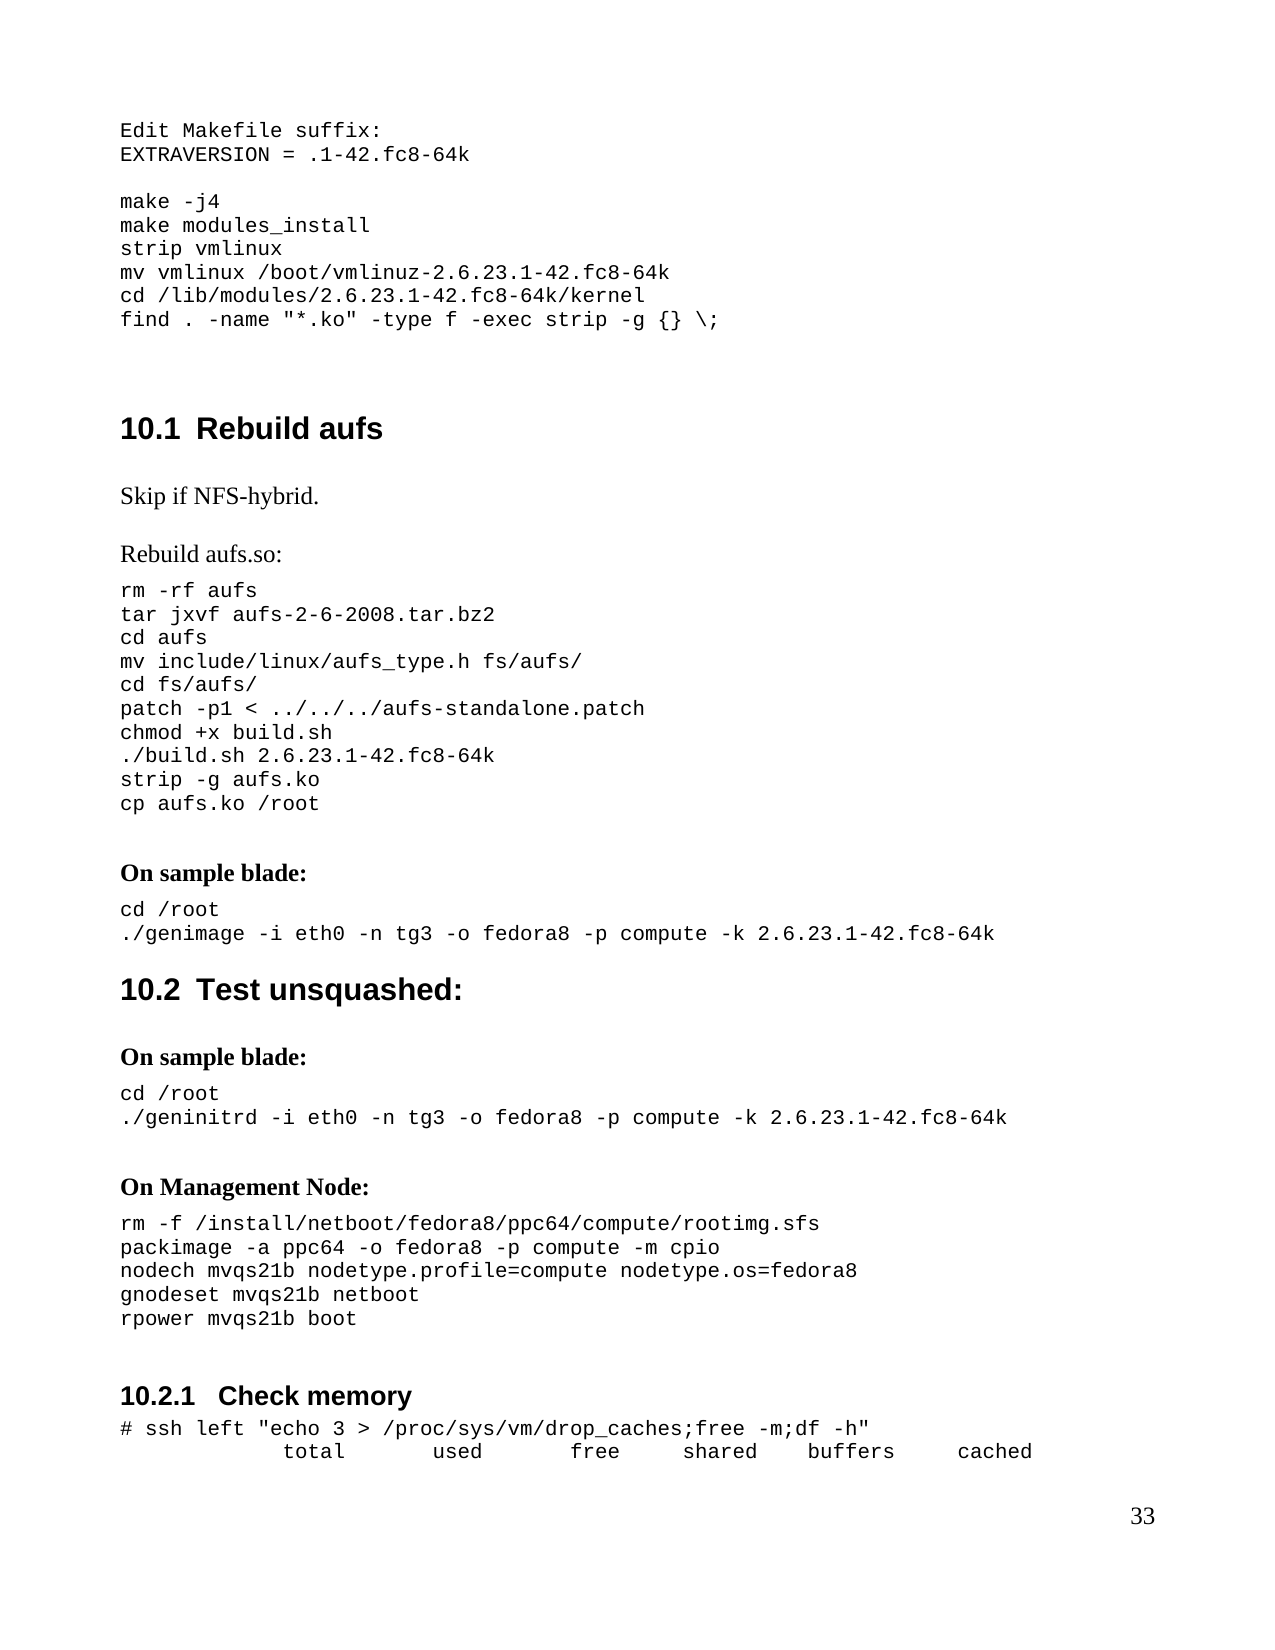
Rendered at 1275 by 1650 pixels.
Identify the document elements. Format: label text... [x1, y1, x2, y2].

text cp aufs.ko /root [120, 793, 1155, 816]
text total used free shared buffers cached [120, 1441, 1155, 1465]
text cd /root [120, 1083, 1155, 1107]
text cd /root [120, 899, 1155, 922]
text mv include/linux/aufs_type.h fs/aufs/ [120, 651, 1155, 674]
text rm -f /install/netboot/fedora8/ppc64/compute/rootimg.sfs [120, 1213, 1155, 1237]
text EXTRAVERSION = .1-42.fc8-64k [120, 144, 1155, 167]
text mv vmlinux /boot/vmlinuz-2.6.23.1-42.fc8-64k [120, 262, 1155, 286]
text # ssh left "echo 3 > /proc/sys/vm/drop_caches;free -m;df -h" [120, 1417, 1155, 1441]
text patch -p1 < ../../../aufs-standalone.patch [120, 698, 1155, 722]
text cd aufs [120, 627, 1155, 651]
text find . -name "*.ko" -type f -exec strip -g {} \; [120, 309, 1155, 333]
text On sample blade: [120, 1042, 1155, 1071]
text ./genimage -i eth0 -n tg3 -o fedora8 -p compute -k 2.6.23.1-42.fc8-64k [120, 922, 1155, 946]
text packimage -a ppc64 -o fedora8 -p compute -m cpio [120, 1237, 1155, 1260]
text Edit Makefile suffix: [120, 120, 1155, 144]
text Skip if NFS-hybrid. [120, 481, 1155, 510]
text rpower mvqs21b boot [120, 1308, 1155, 1331]
text On sample blade: [120, 858, 1155, 886]
text On Management Node: [120, 1172, 1155, 1201]
subtitle Check memory [120, 1380, 1155, 1411]
text cd fs/aufs/ [120, 674, 1155, 698]
text strip -g aufs.ko [120, 769, 1155, 793]
text tar jxvf aufs-2-6-2008.tar.bz2 [120, 603, 1155, 627]
text cd /lib/modules/2.6.23.1-42.fc8-64k/kernel [120, 286, 1155, 309]
subtitle Rebuild aufs [120, 410, 1155, 446]
text nodech mvqs21b nodetype.profile=compute nodetype.os=fedora8 [120, 1260, 1155, 1284]
text make -j4 [120, 191, 1155, 214]
text rm -rf aufs [120, 580, 1155, 603]
text make modules_install [120, 214, 1155, 238]
text chmod +x build.sh [120, 722, 1155, 745]
text ./geninitrd -i eth0 -n tg3 -o fedora8 -p compute -k 2.6.23.1-42.fc8-64k [120, 1107, 1155, 1131]
subtitle Test unsquashed: [120, 971, 1155, 1007]
text gnodeset mvqs21b netboot [120, 1284, 1155, 1308]
text strip vmlinux [120, 238, 1155, 262]
text Rebuild aufs.so: [120, 539, 1155, 567]
text ./build.sh 2.6.23.1-42.fc8-64k [120, 745, 1155, 769]
